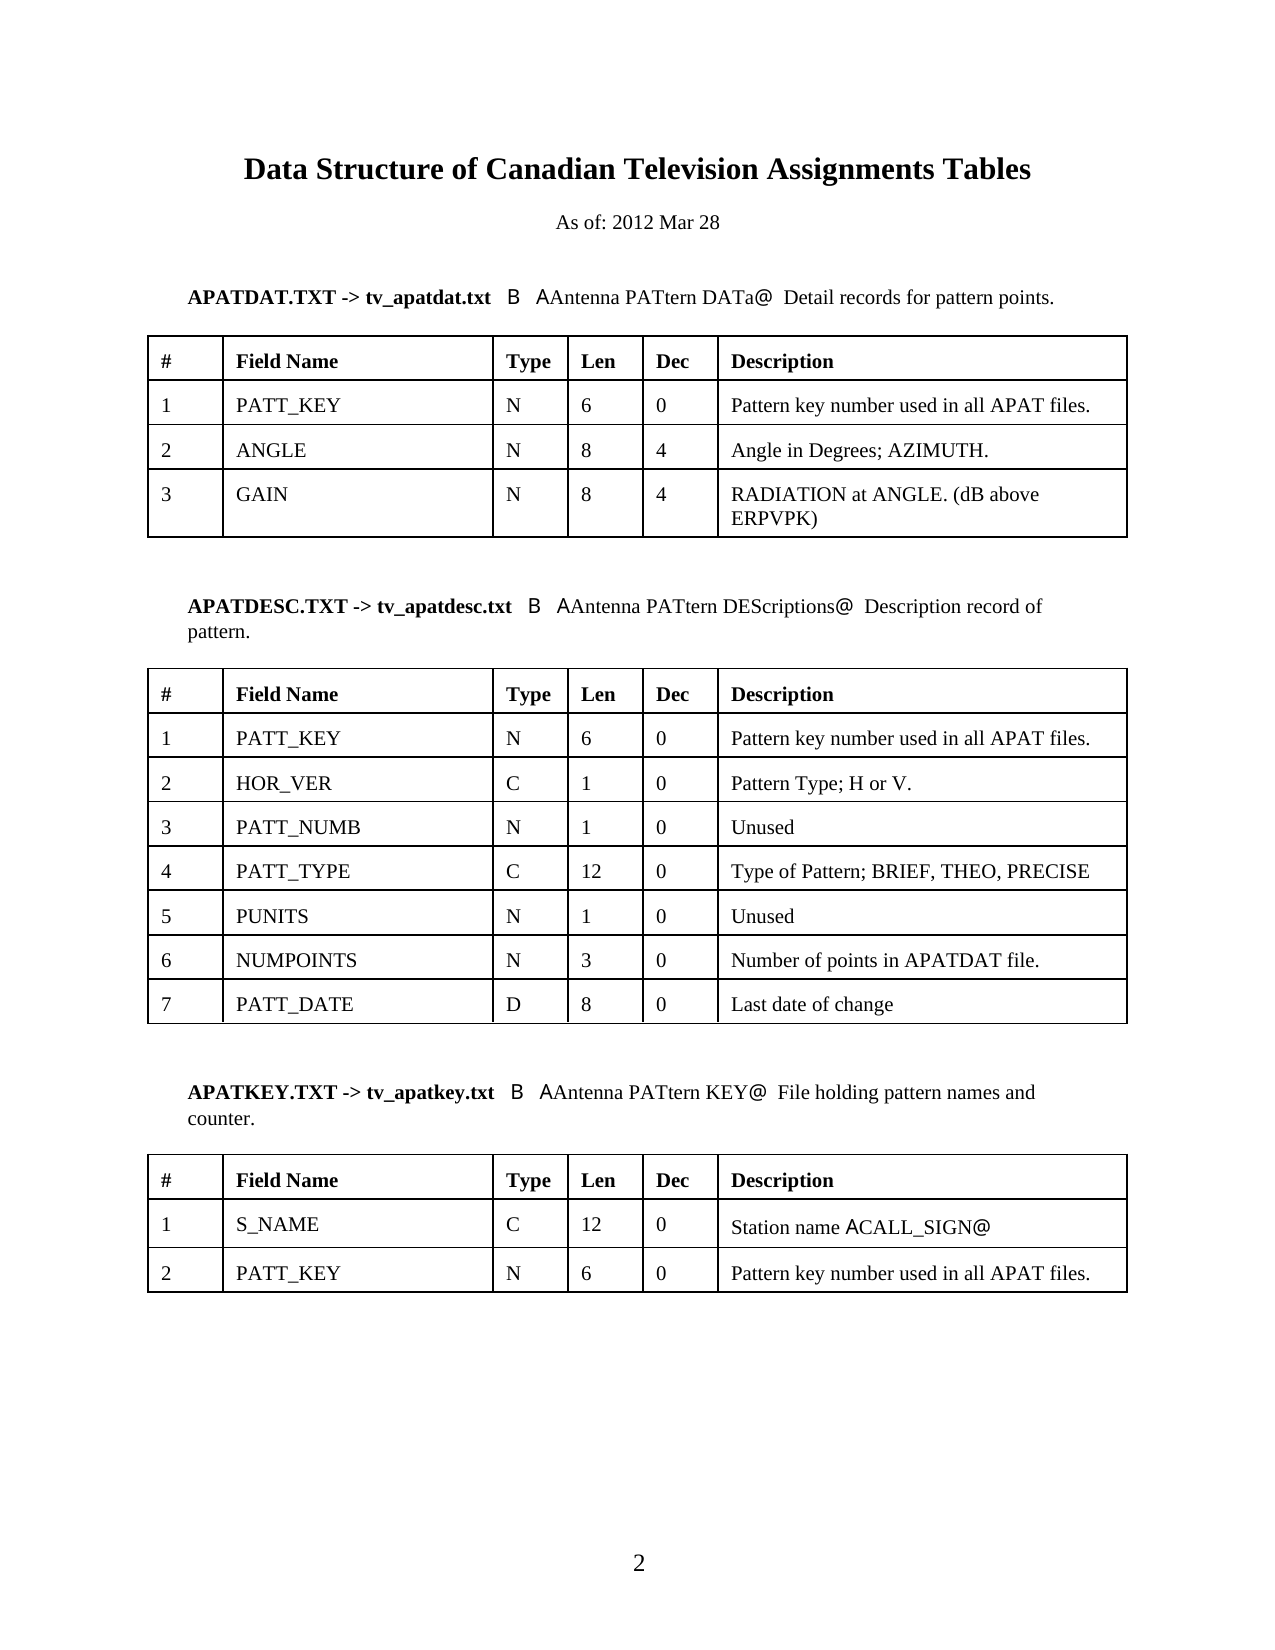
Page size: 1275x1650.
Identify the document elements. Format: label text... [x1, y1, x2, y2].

table_cell 0 [644, 936, 717, 978]
table_cell 0 [644, 758, 717, 801]
table_cell Last date of change [719, 980, 1126, 1022]
table_cell 12 [569, 847, 642, 889]
table_cell HOR_VER [224, 758, 492, 801]
table_cell Unused [719, 802, 1126, 845]
table_cell 0 [644, 1200, 717, 1247]
table_cell 6 [149, 936, 222, 978]
table_cell PATT_NUMB [224, 802, 492, 845]
table_header Dec [644, 1155, 717, 1198]
table_cell NUMPOINTS [224, 936, 492, 978]
table_header Type [494, 1155, 567, 1198]
table_cell 1 [569, 758, 642, 801]
text APATDESC.TXT -> tv_apatdesc.txt B AAntenna PATtern DEScriptions@ Description record of pattern. [187, 591, 1087, 643]
table_cell 7 [149, 980, 222, 1022]
table_cell PATT_TYPE [224, 847, 492, 889]
table_cell D [494, 980, 567, 1022]
table_cell 4 [644, 470, 717, 536]
table_cell 0 [644, 980, 717, 1022]
table_cell Pattern Type; H or V. [719, 758, 1126, 801]
table_header Field Name [224, 669, 492, 712]
table_cell Angle in Degrees; AZIMUTH. [719, 425, 1126, 468]
table_cell 4 [149, 847, 222, 889]
table_cell Pattern key number used in all APAT files. [719, 1248, 1126, 1291]
table_cell 3 [149, 470, 222, 536]
table_header Description [719, 1155, 1126, 1198]
table_cell N [494, 381, 567, 423]
table_cell 0 [644, 381, 717, 423]
table_cell 2 [149, 425, 222, 468]
table_cell 0 [644, 847, 717, 889]
table_cell C [494, 1200, 567, 1247]
table_header Dec [644, 337, 717, 379]
table_cell PATT_DATE [224, 980, 492, 1022]
table_cell Unused [719, 891, 1126, 934]
table_cell 1 [149, 714, 222, 756]
table_cell 1 [149, 381, 222, 423]
table_cell 0 [644, 802, 717, 845]
table_cell S_NAME [224, 1200, 492, 1247]
table_cell 8 [569, 425, 642, 468]
text APATDAT.TXT -> tv_apatdat.txt B AAntenna PATtern DATa@ Detail records for pattern points. [187, 282, 1087, 311]
text APATKEY.TXT -> tv_apatkey.txt B AAntenna PATtern KEY@ File holding pattern names and counter. [187, 1077, 1087, 1129]
table_header Field Name [224, 337, 492, 379]
table_header Type [494, 337, 567, 379]
table_cell N [494, 936, 567, 978]
table_cell PATT_KEY [224, 381, 492, 423]
table_cell 2 [149, 758, 222, 801]
table_header Len [569, 1155, 642, 1198]
table_cell 0 [644, 1248, 717, 1291]
table_header Description [719, 337, 1126, 379]
table_cell Type of Pattern; BRIEF, THEO, PRECISE [719, 847, 1126, 889]
table_header Len [569, 669, 642, 712]
table_cell N [494, 425, 567, 468]
table_cell 1 [569, 802, 642, 845]
table_cell Pattern key number used in all APAT files. [719, 714, 1126, 756]
table_cell PATT_KEY [224, 714, 492, 756]
table_cell 5 [149, 891, 222, 934]
table_cell 0 [644, 891, 717, 934]
table_cell 1 [149, 1200, 222, 1247]
table_header # [149, 669, 222, 712]
table_cell 3 [569, 936, 642, 978]
table_cell N [494, 1248, 567, 1291]
table_cell PATT_KEY [224, 1248, 492, 1291]
table_cell N [494, 714, 567, 756]
table_header # [149, 1155, 222, 1198]
table_cell 2 [149, 1248, 222, 1291]
table_cell 3 [149, 802, 222, 845]
table_cell N [494, 802, 567, 845]
table_cell GAIN [224, 470, 492, 536]
table_cell Pattern key number used in all APAT files. [719, 381, 1126, 423]
table_header Type [494, 669, 567, 712]
table_cell 6 [569, 381, 642, 423]
table_header Dec [644, 669, 717, 712]
table_cell 0 [644, 714, 717, 756]
table_header # [149, 337, 222, 379]
table_cell C [494, 758, 567, 801]
table_cell RADIATION at ANGLE. (dB above ERPVPK) [719, 470, 1126, 536]
table_cell 12 [569, 1200, 642, 1247]
text Data Structure of Canadian Television Assignments Tables [187, 150, 1087, 186]
table_cell PUNITS [224, 891, 492, 934]
table_header Field Name [224, 1155, 492, 1198]
table_cell ANGLE [224, 425, 492, 468]
table_header Len [569, 337, 642, 379]
table_cell 1 [569, 891, 642, 934]
table_cell 8 [569, 470, 642, 536]
table_cell N [494, 470, 567, 536]
table_cell 4 [644, 425, 717, 468]
text As of: 2012 Mar 28 [187, 210, 1087, 234]
table_cell Number of points in APATDAT file. [719, 936, 1126, 978]
table_cell Station name ACALL_SIGN@ [719, 1200, 1126, 1247]
table_header Description [719, 669, 1126, 712]
table_cell 8 [569, 980, 642, 1022]
table_cell 6 [569, 714, 642, 756]
table_cell 6 [569, 1248, 642, 1291]
table_cell C [494, 847, 567, 889]
table_cell N [494, 891, 567, 934]
